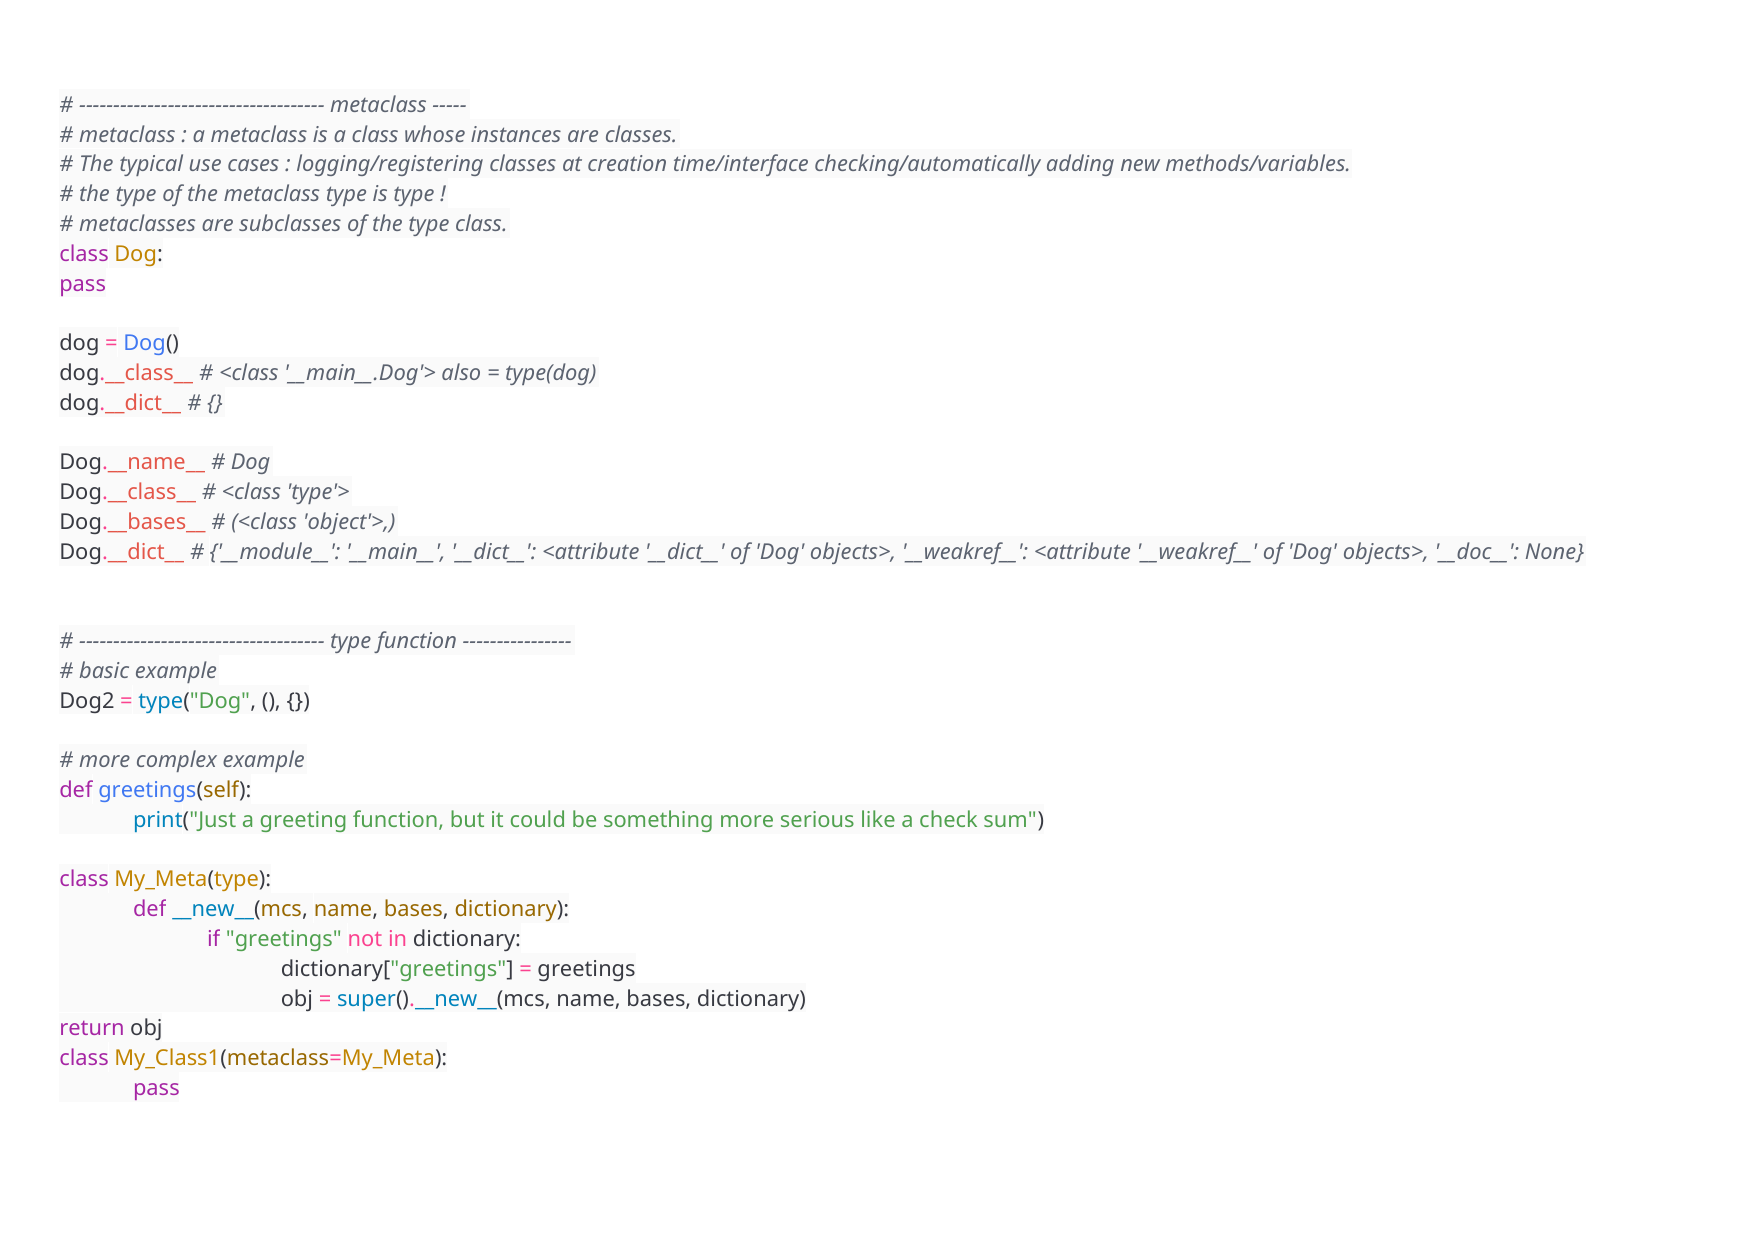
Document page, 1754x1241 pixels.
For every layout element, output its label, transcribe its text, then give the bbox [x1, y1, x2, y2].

text # ------------------------------------ metaclass ----- # metaclass : a metaclass is a class whose instances are classes. # The typical use cases : logging/registering classes at creation time/interface checking/automatically adding new methods/variables. # the type of the metaclass type is type ! # metaclasses are subclasses of the type class. class Dog: pass dog = Dog() dog.__class__ # <class '__main__.Dog'> also = type(dog) dog.__dict__ # {} Dog.__name__ # Dog Dog.__class__ # <class 'type'> Dog.__bases__ # (<class 'object'>,) Dog.__dict__ # {'__module__': '__main__', '__dict__': <attribute '__dict__' of 'Dog' objects>, '__weakref__': <attribute '__weakref__' of 'Dog' objects>, '__doc__': None} # ------------------------------------ type function ---------------- # basic example Dog2 = type("Dog", (), {}) # more complex example def greetings(self): print("Just a greeting function, but it could be something more serious like a check sum") class My_Meta(type): def __new__(mcs, name, bases, dictionary): if "greetings" not in dictionary: dictionary["greetings"] = greetings obj = super().__new__(mcs, name, bases, dictionary) return obj class My_Class1(metaclass=My_Meta): pass [59, 59, 1695, 1161]
